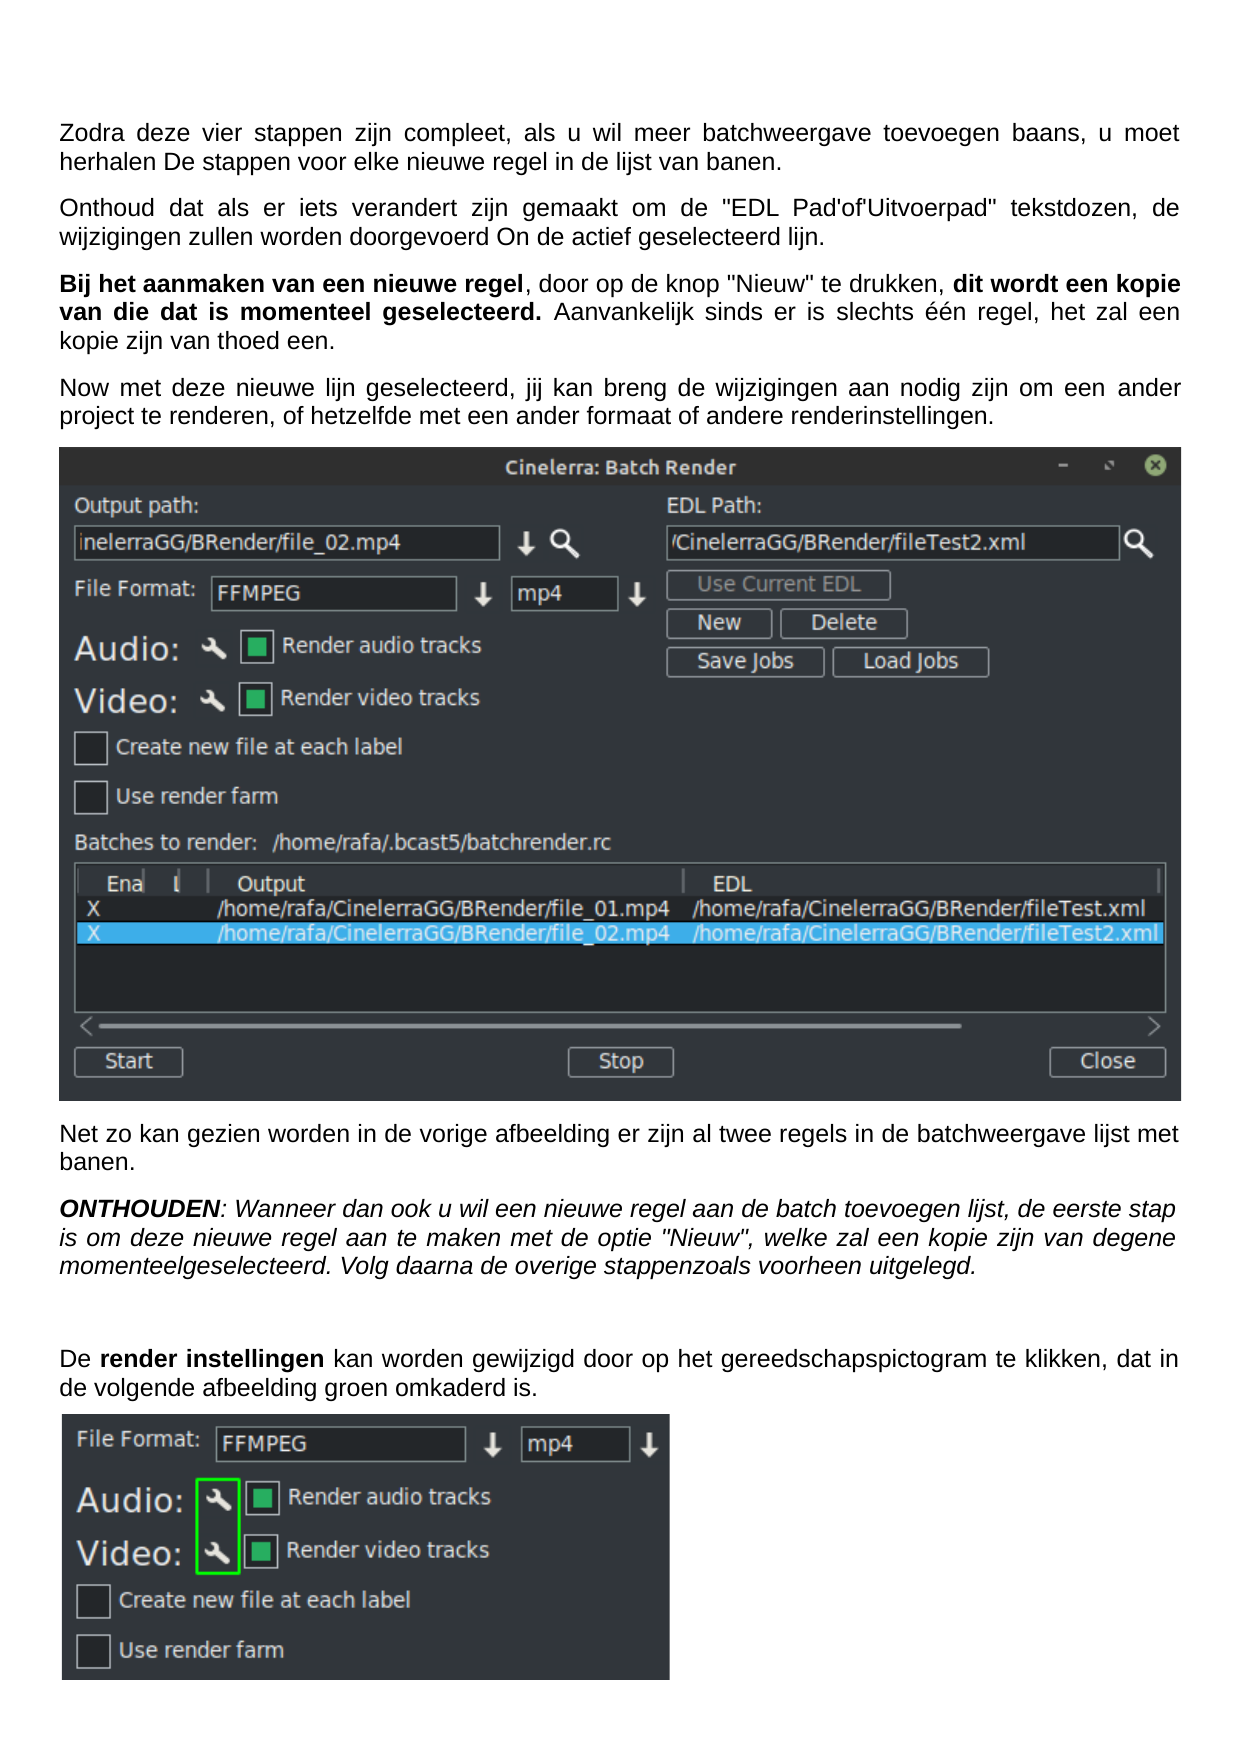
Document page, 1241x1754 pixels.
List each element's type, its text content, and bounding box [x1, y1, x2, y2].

text Now met deze nieuwe lijn geselecteerd, jij kan breng de wijzigingen aan nodig zijn om een ​​ander project te renderen, of hetzelfde met een ander formaat of andere renderinstellingen. [59, 372, 1181, 430]
text Zodra deze vier stappen zijn compleet, als u wil meer batchweergave toevoegen baans, u moet herhalen De stappen voor elke nieuwe regel in de lijst van banen. [59, 118, 1181, 176]
text De render instellingen kan worden gewijzigd door op het gereedschapspictogram te klikken, dat in de volgende afbeelding groen omkaderd is. [59, 1344, 1181, 1402]
text Onthoud dat als er iets verandert zijn gemaakt om de "EDL Pad'of'Uitvoerpad" tekstdozen, de wijzigingen zullen worden doorgevoerd On de actief geselecteerd lijn. [59, 193, 1181, 251]
picture [61, 1414, 670, 1680]
picture [59, 447, 1182, 1101]
text ONTHOUDEN: Wanneer dan ook u wil een nieuwe regel aan de batch toevoegen lijst, de eerste stap is om deze nieuwe regel aan te maken met de optie "Nieuw", welke zal een kopie zijn van degene momenteelgeselecteerd. Volg daarna de overige stappenzoals voorheen uitgelegd. [59, 1194, 1181, 1280]
text Bij het aanmaken van een nieuwe regel, door op de knop "Nieuw" te drukken, dit wordt een kopie van die dat is momenteel geselecteerd. Aanvankelijk sinds er is slechts één regel, het zal een kopie zijn van thoed een. [59, 268, 1181, 355]
text Net zo kan gezien worden in de vorige afbeelding er zijn al twee regels in de batchweergave lijst met banen. [59, 1101, 1181, 1176]
